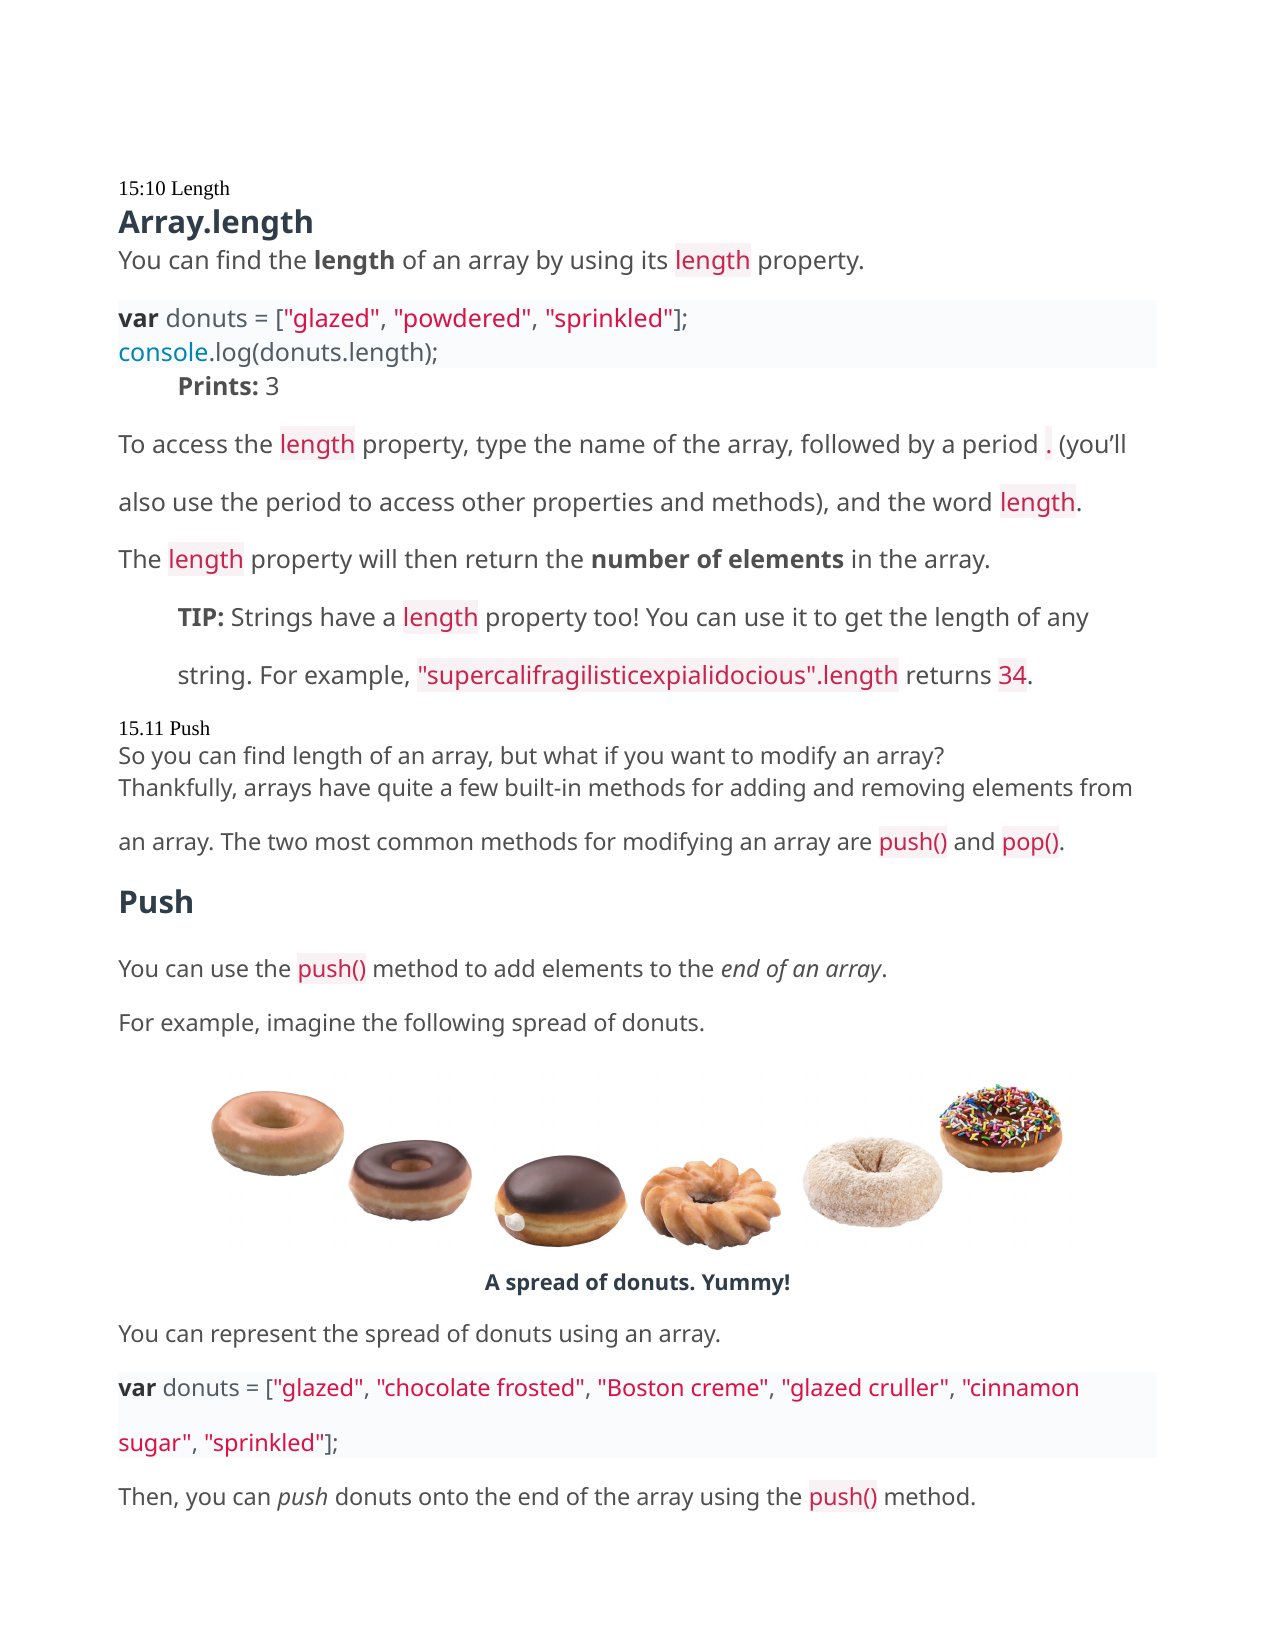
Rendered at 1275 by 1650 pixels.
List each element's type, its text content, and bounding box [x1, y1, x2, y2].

text var donuts = ["glazed", "powdered", "sprinkled"]; [118, 300, 1157, 334]
text For example, imagine the following spread of donuts. [118, 1007, 1157, 1039]
text A spread of donuts. Yummy! [118, 1267, 1157, 1297]
subtitle Push [118, 880, 1157, 923]
text You can represent the spread of donuts using an array. [118, 1317, 1157, 1349]
text You can find the length of an array by using its length property. [118, 243, 1157, 277]
text To access the length property, type the name of the array, followed by a period . (you’ll also use the period to access other properties and methods), and the word length. The length property will then return the number of elements in the array. [118, 426, 1157, 576]
text Thankfully, arrays have quite a few built-in methods for adding and removing elements from an array. The two most common methods for modifying an array are push() and pop(). [118, 771, 1157, 858]
text TIP: Strings have a length property too! You can use it to get the length of any string. For example, "supercalifragilisticexpialidocious".length returns 34. [177, 600, 1098, 692]
text Then, you can push donuts onto the end of the array using the push() method. [118, 1480, 1157, 1512]
text 15.11 Push [118, 715, 1157, 739]
text var donuts = ["glazed", "chocolate frosted", "Boston creme", "glazed cruller", "cinnamon sugar", "sprinkled"]; [118, 1372, 1157, 1458]
text So you can find length of an array, but what if you want to modify an array? [118, 739, 1157, 771]
picture [203, 1061, 1072, 1263]
text Prints: 3 [177, 368, 1098, 403]
text You can use the push() method to add elements to the end of an array. [118, 952, 1157, 984]
subtitle Array.length [118, 200, 1157, 243]
text console.log(donuts.length); [118, 334, 1157, 368]
text 15:10 Length [118, 176, 1157, 200]
